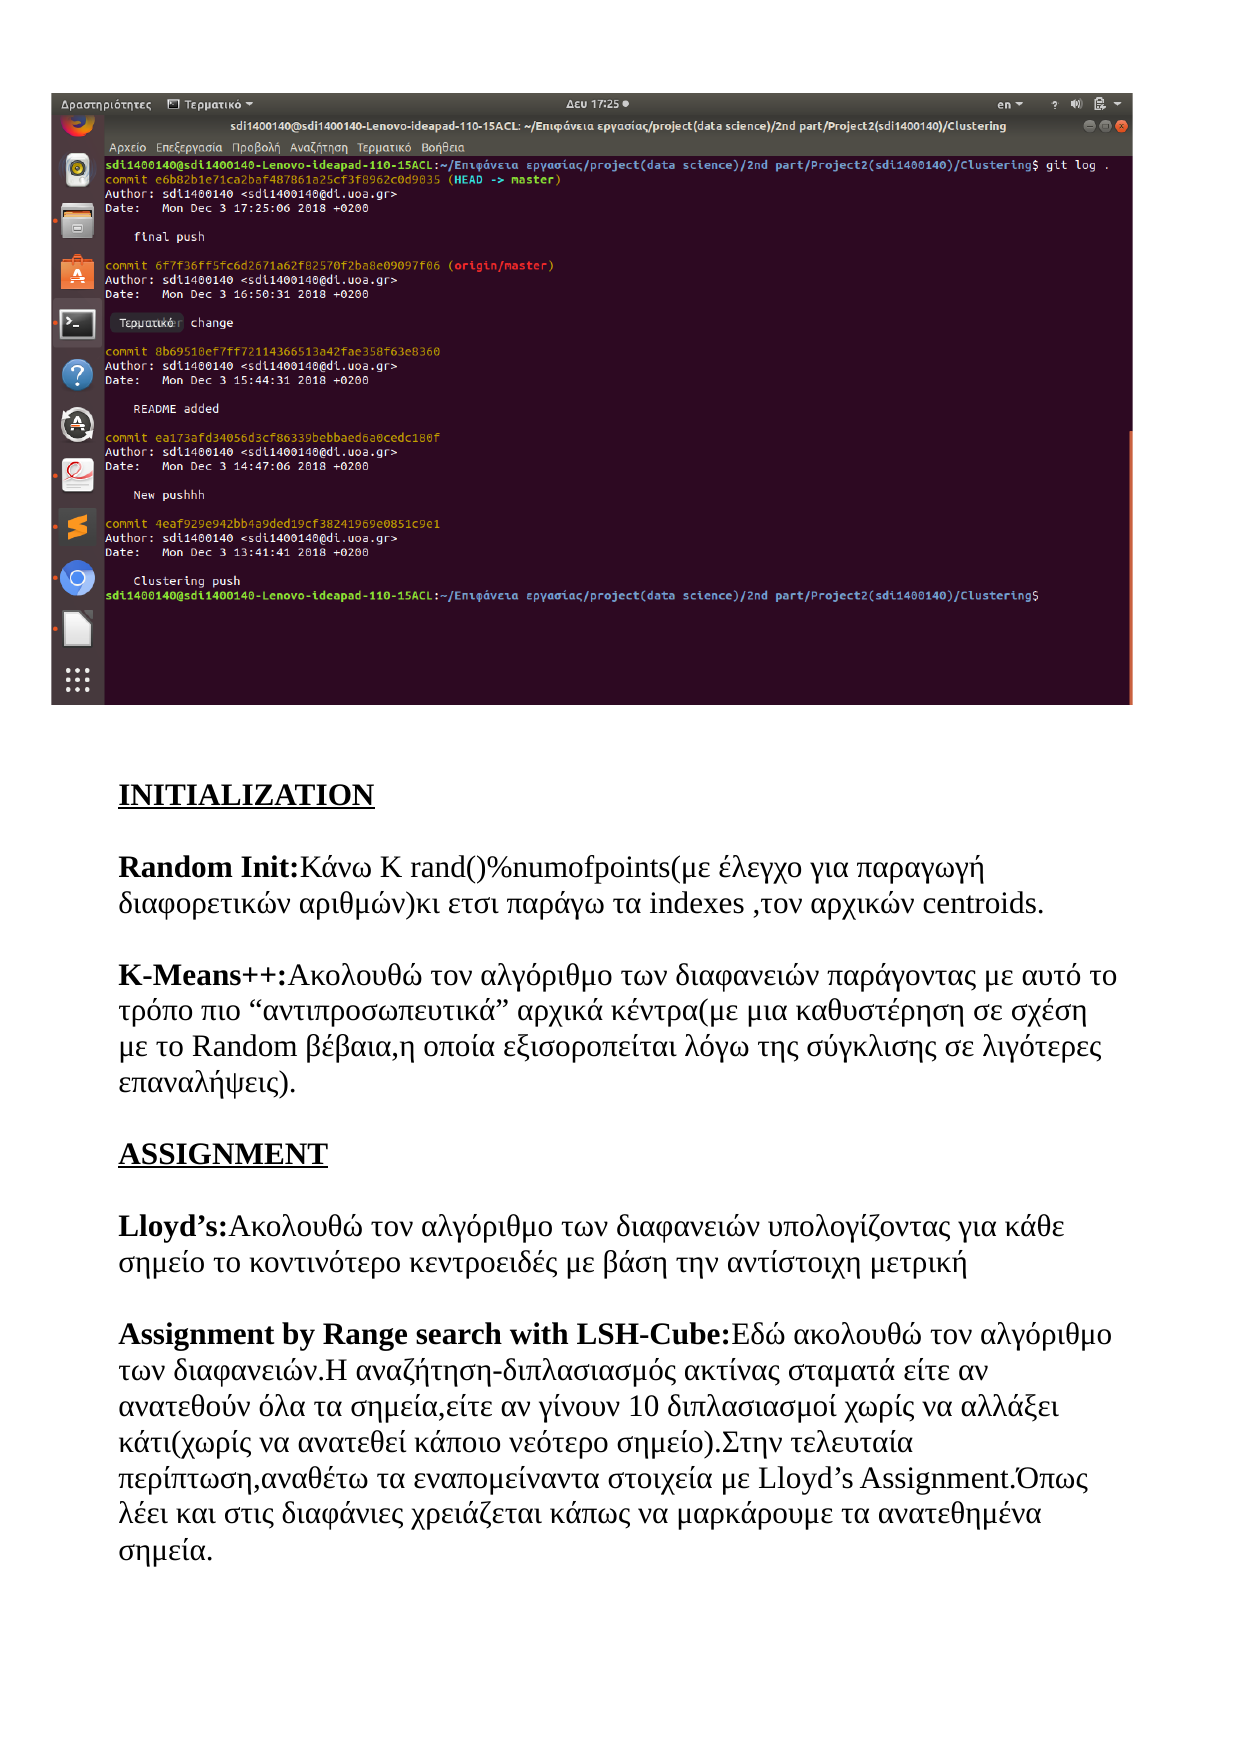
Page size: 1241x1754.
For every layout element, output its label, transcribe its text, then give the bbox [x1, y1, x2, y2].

text ΙΝΙΤΙΑLIZATION [118, 776, 1122, 812]
picture [51, 93, 1133, 705]
text Random Init:Κάνω K rand()%numofpoints(με έλεγχο για παραγωγή διαφορετικών αριθμών)κι ετσι παράγω τα indexes ,τον αρχικών centroids. [118, 848, 1122, 920]
text ASSIGNMENT [118, 1135, 1122, 1171]
text Lloyd’s:Ακολουθώ τον αλγόριθμο των διαφανειών υπολογίζοντας για κάθε σημείο το κοντινότερο κεντροειδές με βάση την αντίστοιχη μετρική [118, 1207, 1122, 1279]
text Κ-Means++:Ακολουθώ τον αλγόριθμο των διαφανειών παράγοντας με αυτό το τρόπο πιο “αντιπροσωπευτικά” αρχικά κέντρα(με μια καθυστέρηση σε σχέση με το Random βέβαια,η οποία εξισοροπείται λόγω της σύγκλισης σε λιγότερες επαναλήψεις). [118, 956, 1122, 1099]
text Assignment by Range search with LSH-Cube:Εδώ ακολουθώ τον αλγόριθμο των διαφανειών.Η αναζήτηση-διπλασιασμός ακτίνας σταματά είτε αν ανατεθούν όλα τα σημεία,είτε αν γίνουν 10 διπλασιασμοί χωρίς να αλλάξει κάτι(χωρίς να ανατεθεί κάποιο νεότερο σημείο).Στην τελευταία περίπτωση,αναθέτω τα εναπομείναντα στοιχεία με Lloyd’s Assignment.Όπως λέει και στις διαφάνιες χρειάζεται κάπως να μαρκάρουμε τα ανατεθημένα σημεία. [118, 1315, 1122, 1567]
